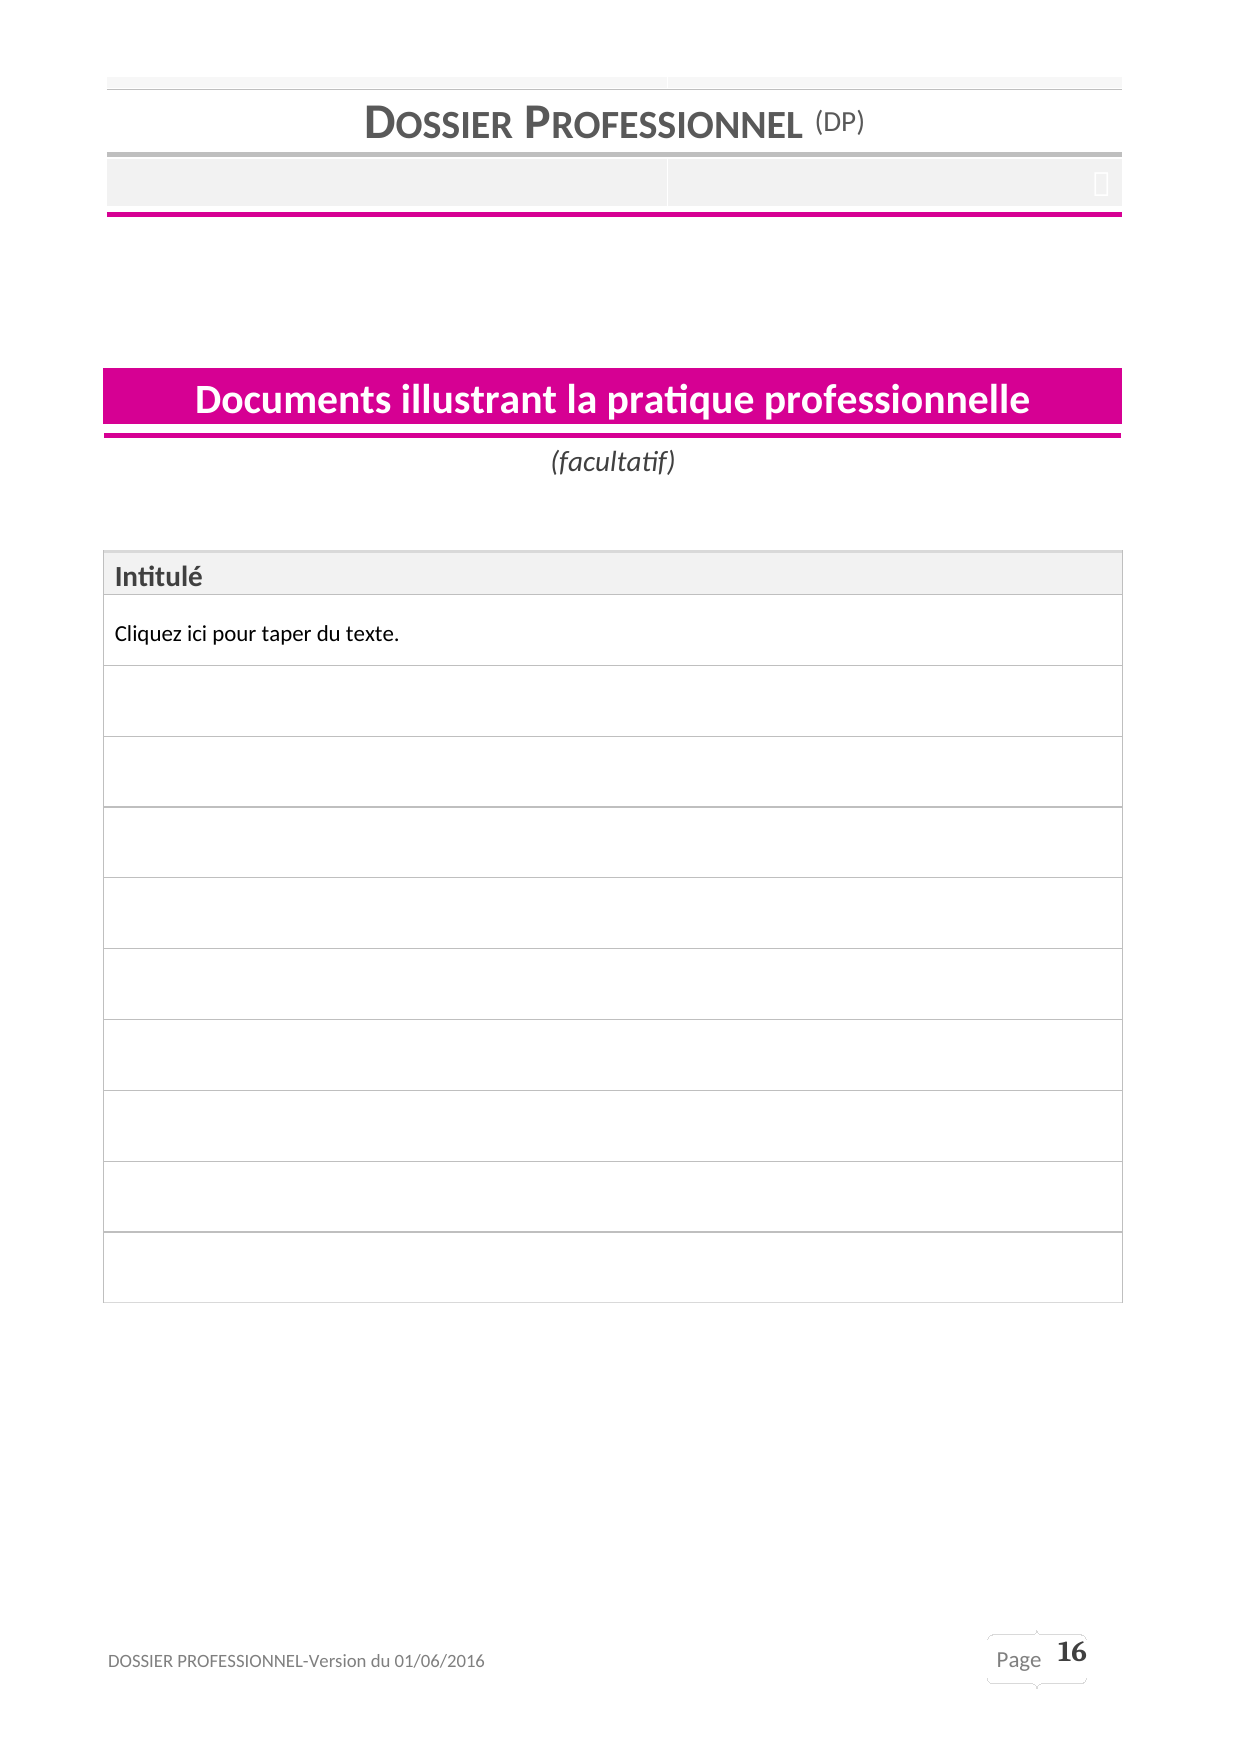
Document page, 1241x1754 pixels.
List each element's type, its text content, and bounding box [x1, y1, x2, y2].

table_cell [104, 878, 1122, 948]
table_cell [104, 808, 1122, 877]
table_cell [103, 424, 1122, 433]
table_cell [104, 737, 1122, 806]
table_cell [104, 1162, 1122, 1231]
table_cell (facultatif) [103, 433, 1122, 550]
table_cell Intitulé [104, 553, 1122, 594]
table_cell Cliquez ici pour taper du texte. [104, 595, 1122, 665]
table_cell [104, 666, 1122, 736]
table_cell [104, 949, 1122, 1019]
table_cell [104, 1020, 1122, 1090]
table_header Documents illustrant la pratique professionnelle [103, 368, 1122, 424]
table_cell [104, 1233, 1122, 1302]
table_cell [104, 1091, 1122, 1161]
